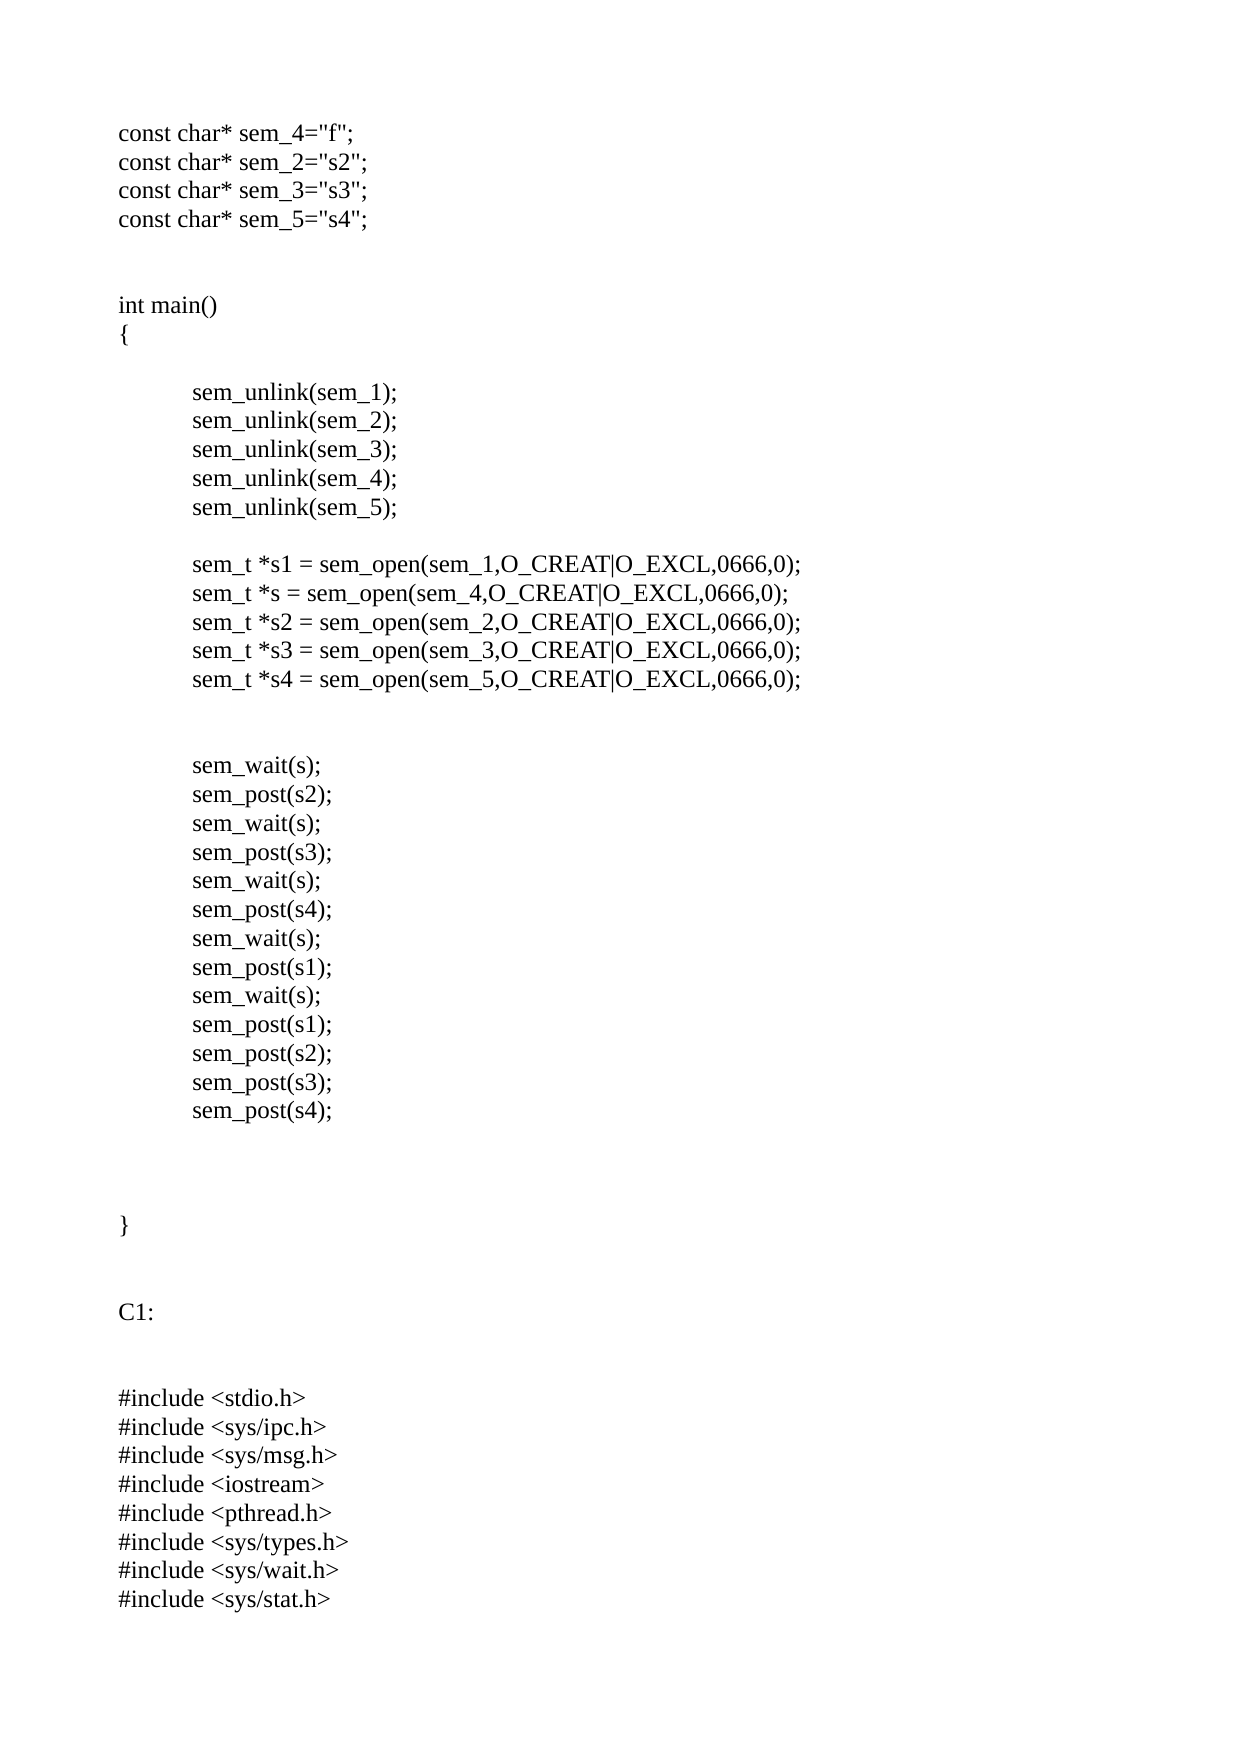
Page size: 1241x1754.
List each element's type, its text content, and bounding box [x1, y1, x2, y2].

text sem_wait(s); [118, 923, 1122, 952]
text #include <pthread.h> [118, 1498, 1122, 1527]
text sem_wait(s); [118, 751, 1122, 779]
text sem_unlink(sem_4); [118, 463, 1122, 492]
text #include <stdio.h> [118, 1383, 1122, 1412]
text { [118, 319, 1122, 348]
text sem_unlink(sem_5); [118, 492, 1122, 521]
text sem_wait(s); [118, 981, 1122, 1009]
text const char* sem_5="s4"; [118, 204, 1122, 233]
text int main() [118, 291, 1122, 319]
text #include <sys/msg.h> [118, 1441, 1122, 1469]
text sem_t *s1 = sem_open(sem_1,O_CREAT|O_EXCL,0666,0); [118, 549, 1122, 578]
text #include <sys/wait.h> [118, 1556, 1122, 1584]
text sem_unlink(sem_1); [118, 377, 1122, 406]
text const char* sem_4="f"; [118, 118, 1122, 147]
text sem_post(s3); [118, 837, 1122, 866]
text sem_post(s3); [118, 1067, 1122, 1096]
text const char* sem_2="s2"; [118, 147, 1122, 176]
text sem_post(s2); [118, 1038, 1122, 1067]
text sem_t *s4 = sem_open(sem_5,O_CREAT|O_EXCL,0666,0); [118, 664, 1122, 693]
text sem_post(s4); [118, 1096, 1122, 1124]
text sem_post(s1); [118, 1009, 1122, 1038]
text #include <sys/stat.h> [118, 1584, 1122, 1613]
text sem_unlink(sem_3); [118, 434, 1122, 463]
text const char* sem_3="s3"; [118, 176, 1122, 204]
text sem_post(s4); [118, 894, 1122, 923]
text sem_t *s3 = sem_open(sem_3,O_CREAT|O_EXCL,0666,0); [118, 636, 1122, 664]
text sem_t *s = sem_open(sem_4,O_CREAT|O_EXCL,0666,0); [118, 578, 1122, 607]
text C1: [118, 1297, 1122, 1326]
text } [118, 1211, 1122, 1239]
text sem_unlink(sem_2); [118, 406, 1122, 434]
text sem_post(s1); [118, 952, 1122, 981]
text #include <sys/ipc.h> [118, 1412, 1122, 1441]
text sem_wait(s); [118, 866, 1122, 894]
text sem_wait(s); [118, 808, 1122, 837]
text #include <iostream> [118, 1469, 1122, 1498]
text sem_t *s2 = sem_open(sem_2,O_CREAT|O_EXCL,0666,0); [118, 607, 1122, 636]
text sem_post(s2); [118, 779, 1122, 808]
text #include <sys/types.h> [118, 1527, 1122, 1556]
